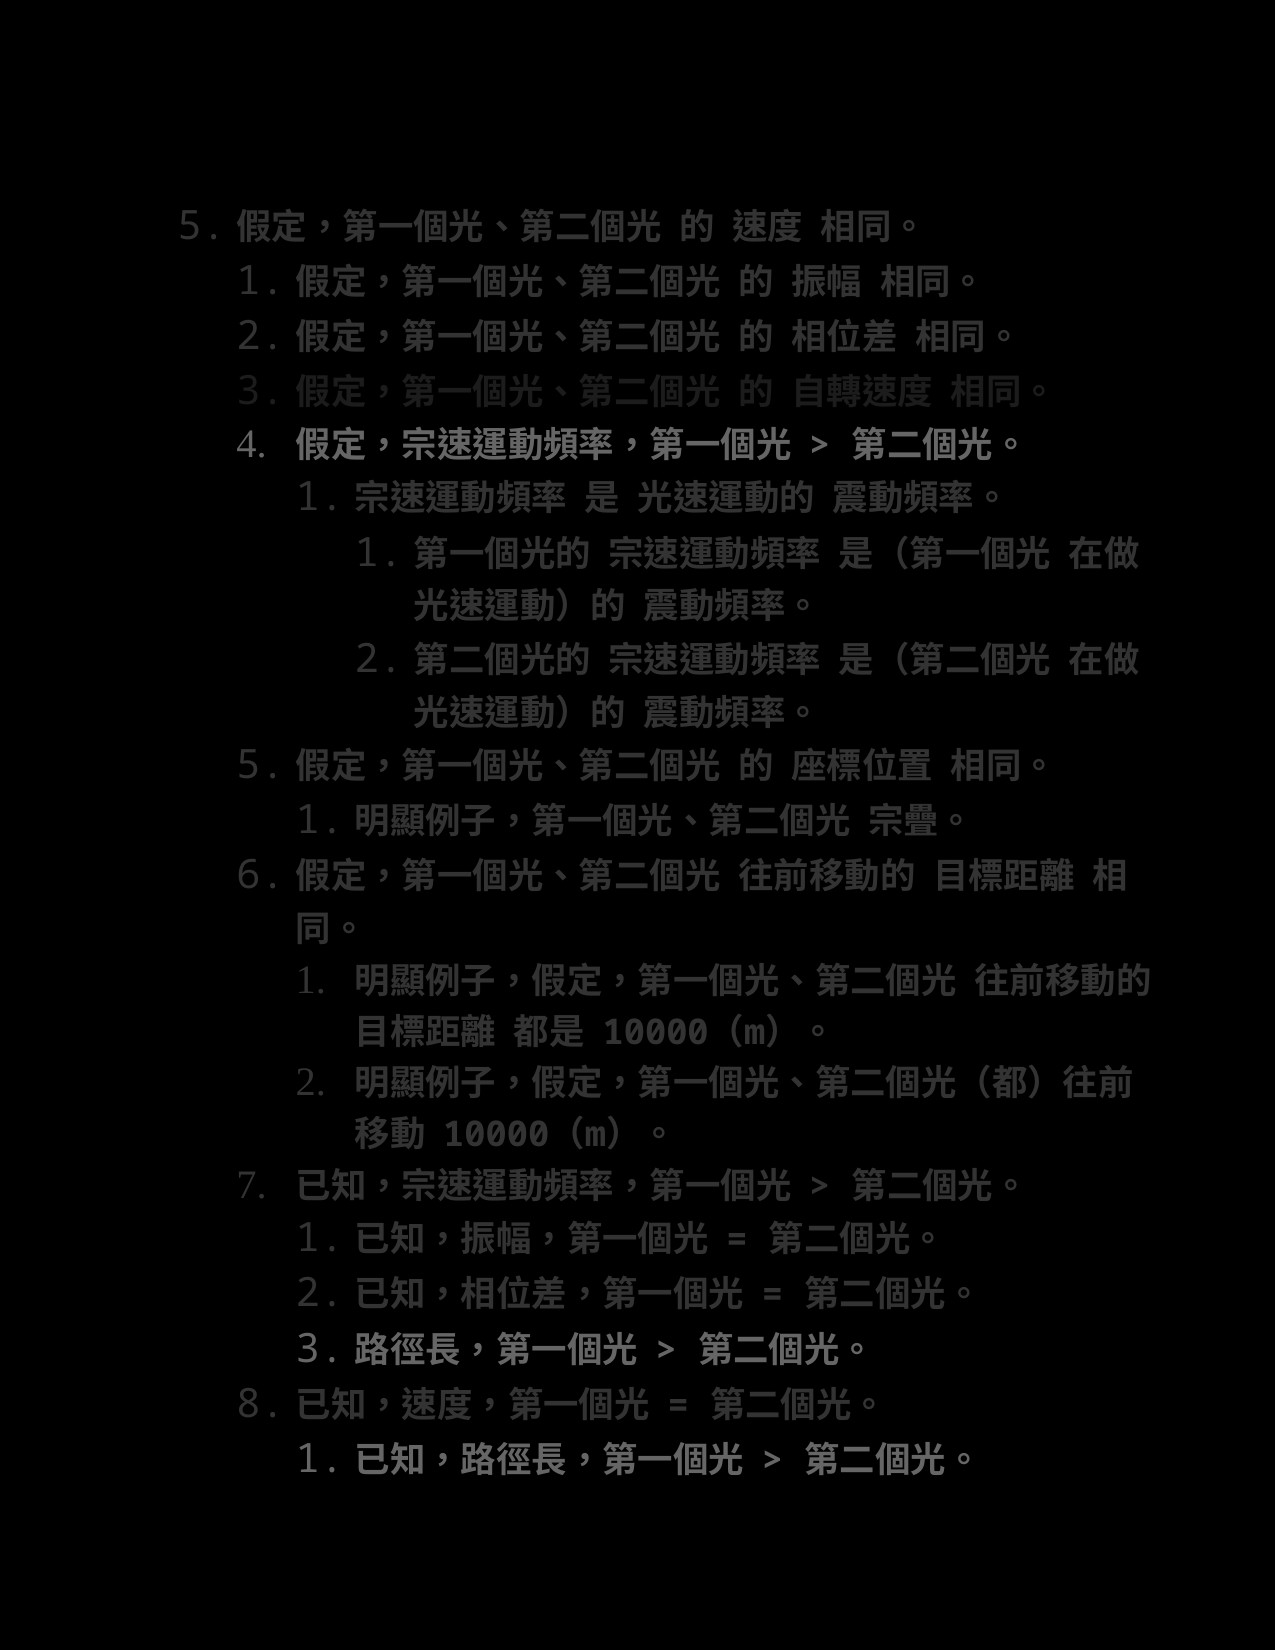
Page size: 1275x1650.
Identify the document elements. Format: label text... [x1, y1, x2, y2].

list 已知，速度，第一個光 = 第二個光。 [236, 1374, 1157, 1429]
list 假定，第一個光、第二個光 的 相位差 相同。 [236, 306, 1157, 361]
list 假定，第一個光、第二個光 往前移動的 目標距離 相同。 [236, 846, 1157, 952]
list 假定，第一個光、第二個光 的 自轉速度 相同。 [236, 361, 1157, 416]
list 已知，相位差，第一個光 = 第二個光。 [295, 1264, 1157, 1319]
list 路徑長，第一個光 > 第二個光。 [295, 1319, 1157, 1374]
list 已知，振幅，第一個光 = 第二個光。 [295, 1208, 1157, 1264]
list 明顯例子，第一個光、第二個光 宗疊。 [295, 791, 1157, 846]
list 假定，宗速運動頻率，第一個光 > 第二個光。 [236, 416, 1157, 468]
list 已知，路徑長，第一個光 > 第二個光。 [295, 1429, 1157, 1484]
list 第一個光的 宗速運動頻率 是（第一個光 在做 光速運動）的 震動頻率。 [354, 523, 1157, 629]
list 假定，第一個光、第二個光 的 速度 相同。 [177, 196, 1157, 251]
list 第二個光的 宗速運動頻率 是（第二個光 在做 光速運動）的 震動頻率。 [354, 629, 1157, 735]
list 已知，宗速運動頻率，第一個光 > 第二個光。 [236, 1157, 1157, 1208]
list 假定，第一個光、第二個光 的 座標位置 相同。 [236, 735, 1157, 791]
list 假定，第一個光、第二個光 的 振幅 相同。 [236, 251, 1157, 306]
list 明顯例子，假定，第一個光、第二個光 往前移動的 目標距離 都是 10000（m）。 [295, 952, 1157, 1054]
list 明顯例子，假定，第一個光、第二個光（都）往前移動 10000（m）。 [295, 1054, 1157, 1157]
list 宗速運動頻率 是 光速運動的 震動頻率。 [295, 468, 1157, 523]
